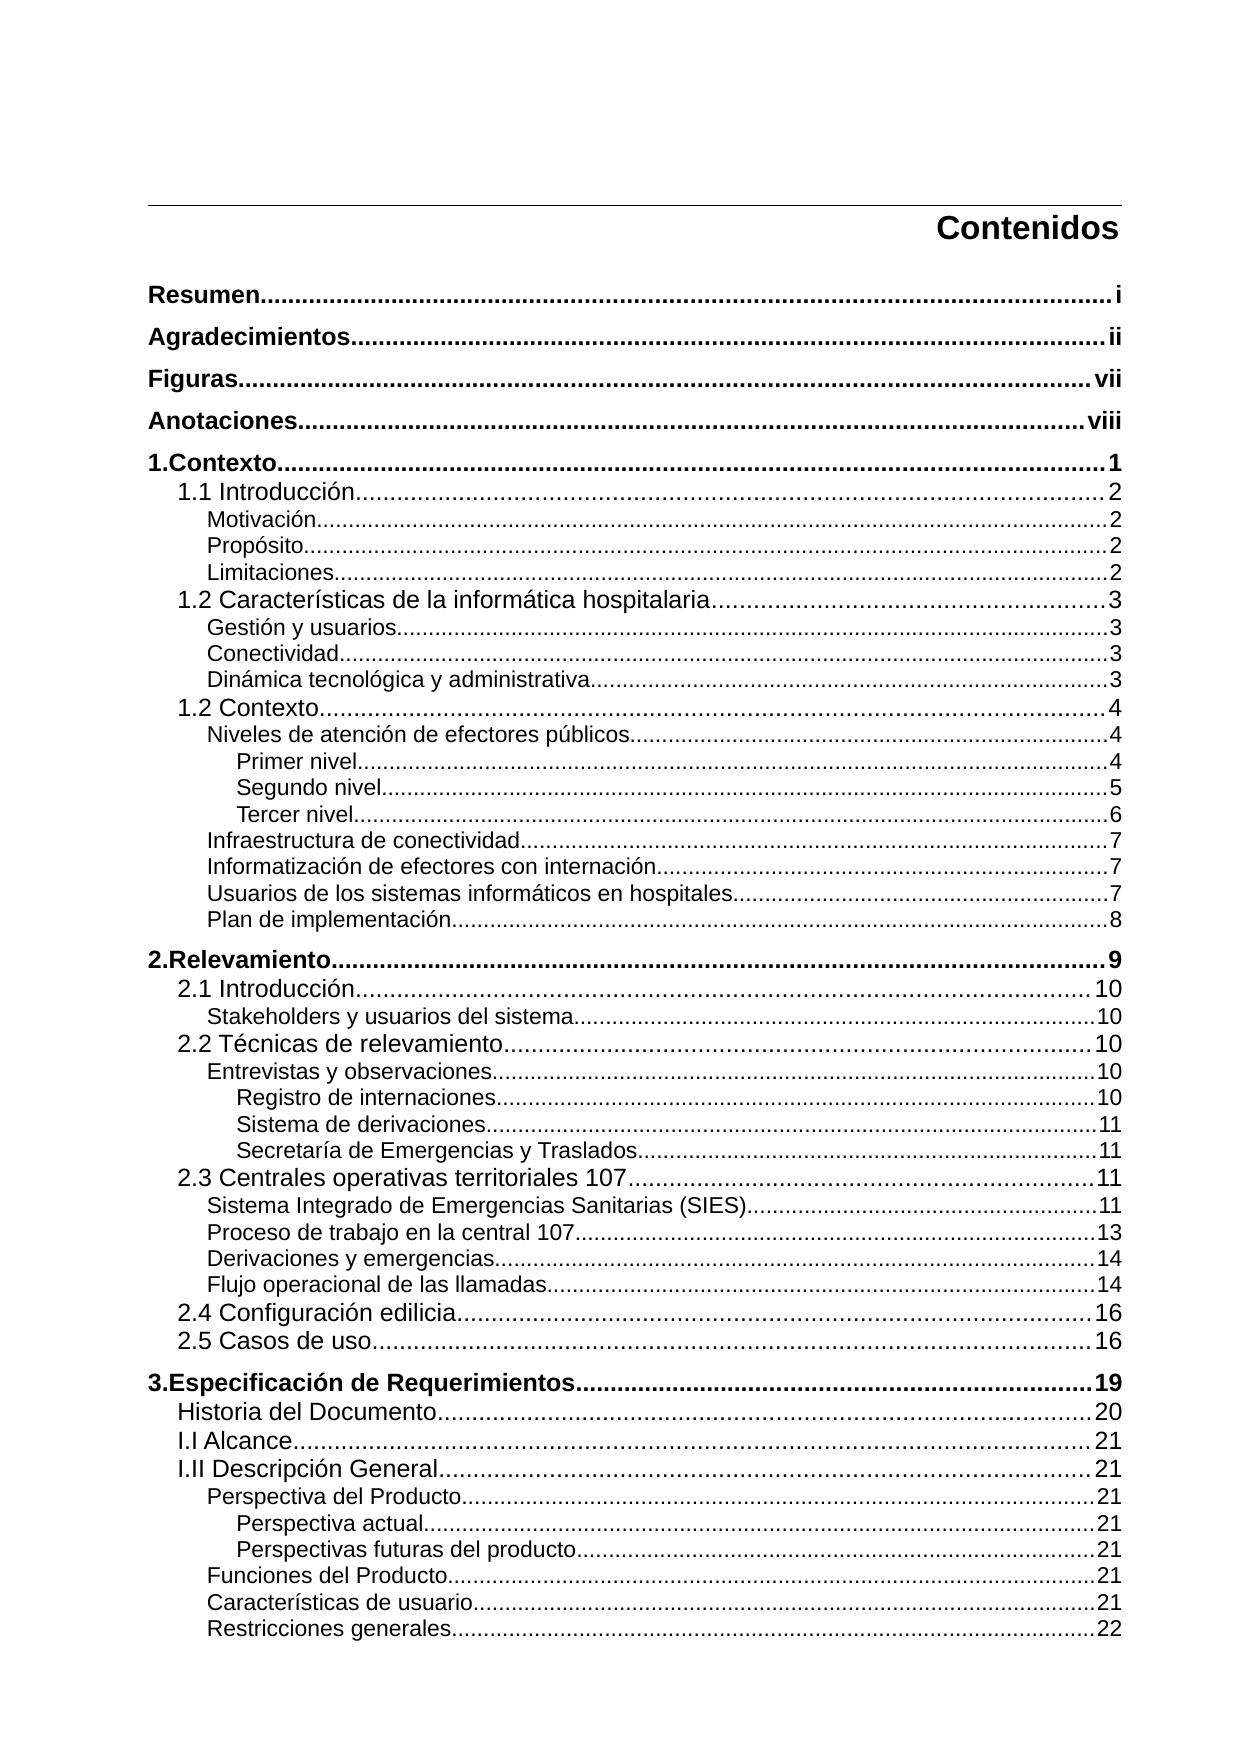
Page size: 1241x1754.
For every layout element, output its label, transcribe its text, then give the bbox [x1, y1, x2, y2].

text 2.Relevamiento 9 [148, 945, 1122, 974]
text Sistema Integrado de Emergencias Sanitarias (SIES) 11 [207, 1192, 1122, 1218]
text Plan de implementación 8 [207, 906, 1122, 932]
text Perspectiva del Producto 21 [207, 1483, 1122, 1509]
text Proceso de trabajo en la central 107 13 [207, 1218, 1122, 1245]
text Sistema de derivaciones 11 [236, 1111, 1122, 1137]
text Niveles de atención de efectores públicos 4 [207, 721, 1122, 748]
text Agradecimientos ii [148, 322, 1122, 351]
text Dinámica tecnológica y administrativa 3 [207, 666, 1122, 693]
text 1.2 Características de la informática hospitalaria 3 [177, 585, 1122, 614]
text Anotaciones viii [148, 406, 1122, 435]
text 2.4 Configuración edilicia 16 [177, 1298, 1122, 1326]
text Restricciones generales 22 [207, 1615, 1122, 1641]
text Entrevistas y observaciones 10 [207, 1058, 1122, 1084]
text 2.1 Introducción 10 [177, 974, 1122, 1003]
text Registro de internaciones 10 [236, 1084, 1122, 1111]
text Perspectivas futuras del producto 21 [236, 1536, 1122, 1562]
text 1.1 Introducción 2 [177, 477, 1122, 506]
text Figuras vii [148, 364, 1122, 393]
text 2.5 Casos de uso 16 [177, 1326, 1122, 1355]
text Primer nivel 4 [236, 748, 1122, 774]
text I.I Alcance 21 [177, 1426, 1122, 1454]
text Motivación 2 [207, 506, 1122, 532]
text Gestión y usuarios 3 [207, 614, 1122, 640]
text 1.2 Contexto 4 [177, 693, 1122, 721]
text Funciones del Producto 21 [207, 1562, 1122, 1589]
text Segundo nivel 5 [236, 774, 1122, 801]
text I.II Descripción General 21 [177, 1454, 1122, 1483]
text Flujo operacional de las llamadas 14 [207, 1271, 1122, 1298]
text Conectividad 3 [207, 640, 1122, 666]
text Historia del Documento 20 [177, 1397, 1122, 1426]
text Características de usuario 21 [207, 1589, 1122, 1615]
text Resumen i [148, 280, 1122, 309]
text Stakeholders y usuarios del sistema 10 [207, 1003, 1122, 1029]
text Infraestructura de conectividad 7 [207, 827, 1122, 853]
text Usuarios de los sistemas informáticos en hospitales 7 [207, 879, 1122, 906]
subtitle Contenidos [148, 206, 1122, 249]
text Secretaría de Emergencias y Traslados 11 [236, 1137, 1122, 1163]
text Limitaciones 2 [207, 558, 1122, 585]
text 2.3 Centrales operativas territoriales 107 11 [177, 1163, 1122, 1192]
text 2.2 Técnicas de relevamiento 10 [177, 1029, 1122, 1058]
text 1.Contexto 1 [148, 448, 1122, 477]
text 3.Especificación de Requerimientos 19 [148, 1367, 1122, 1397]
text Propósito 2 [207, 532, 1122, 558]
text Informatización de efectores con internación 7 [207, 853, 1122, 879]
text Derivaciones y emergencias 14 [207, 1245, 1122, 1271]
text Tercer nivel 6 [236, 801, 1122, 827]
text Perspectiva actual 21 [236, 1509, 1122, 1536]
